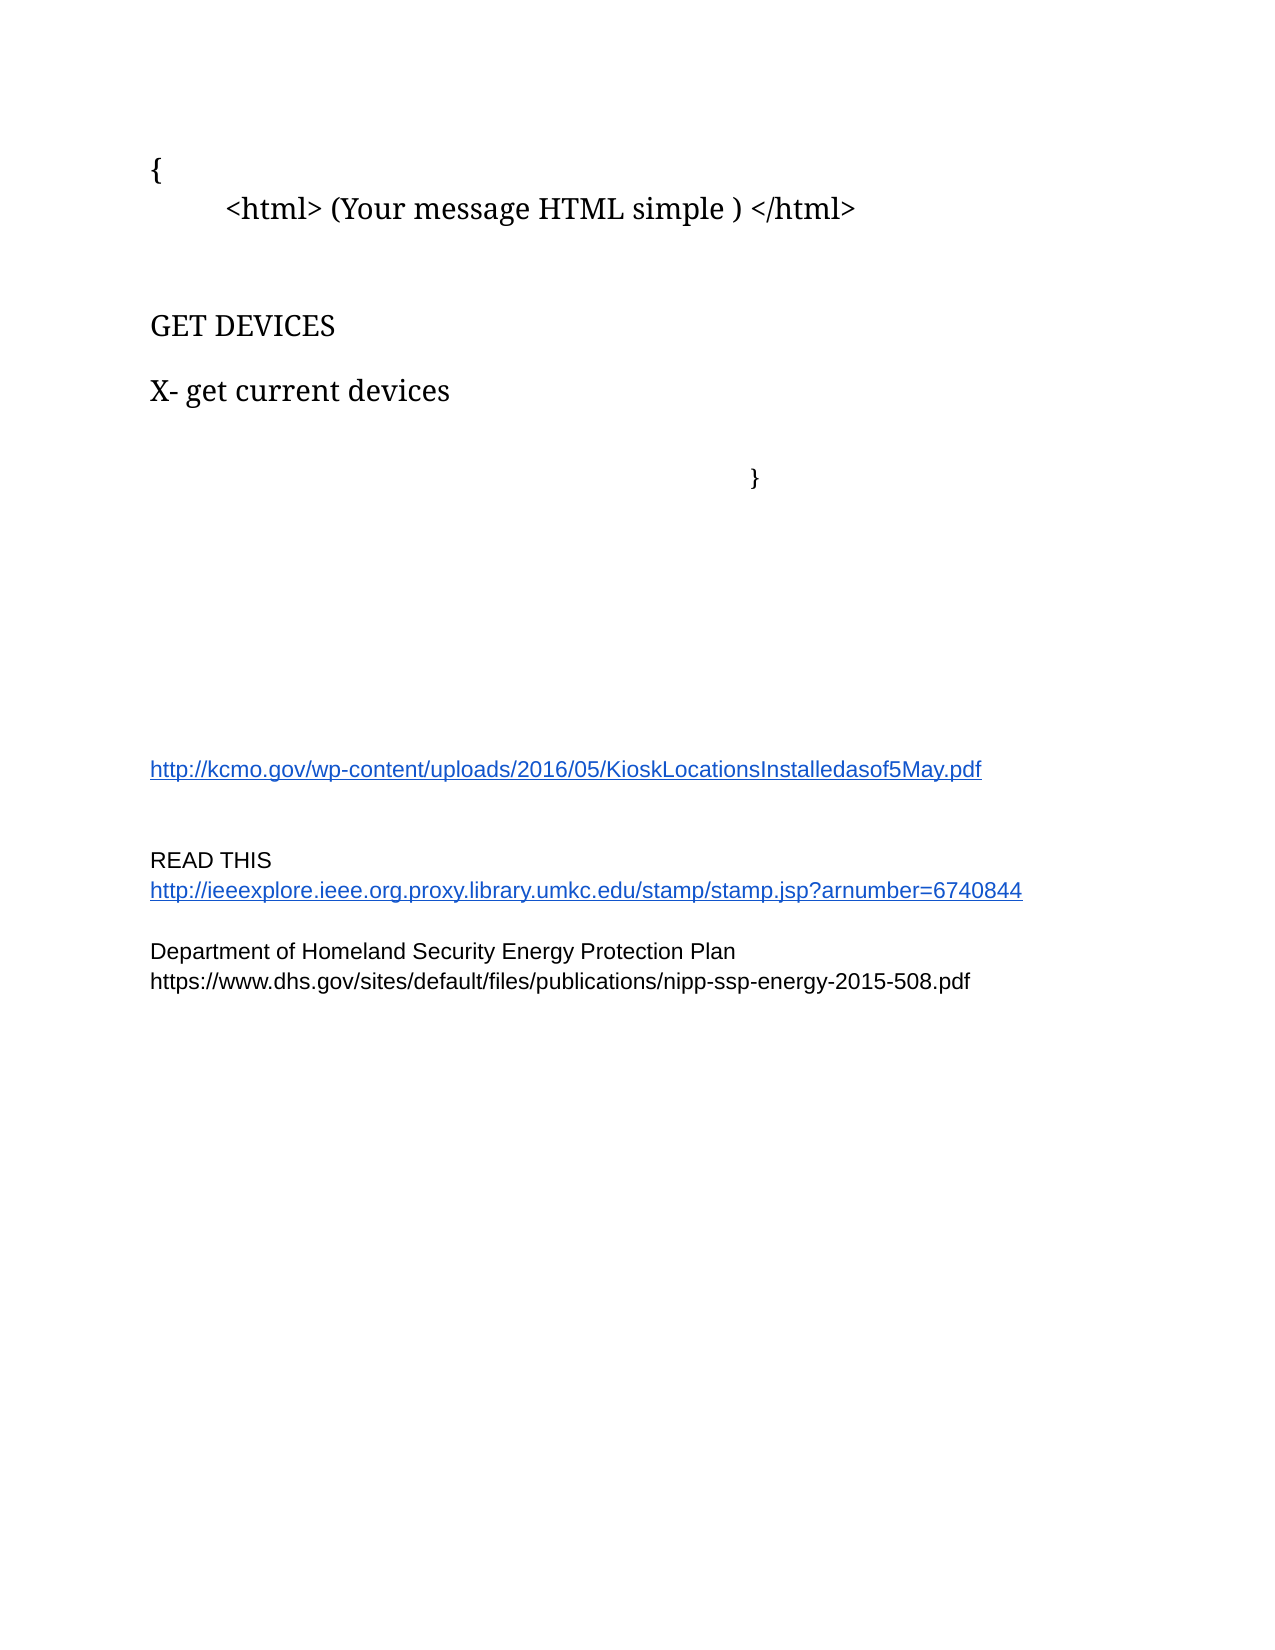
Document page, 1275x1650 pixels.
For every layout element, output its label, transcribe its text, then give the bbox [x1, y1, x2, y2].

text GET DEVICES [150, 306, 1125, 344]
text http://kcmo.gov/wp-content/uploads/2016/05/KioskLocationsInstalledasof5May.pdf [150, 756, 1125, 783]
text Department of Homeland Security Energy Protection Plan [150, 938, 1125, 964]
text X- get current devices [150, 371, 1125, 409]
text http://ieeexplore.ieee.org.proxy.library.umkc.edu/stamp/stamp.jsp?arnumber=6740844 [150, 877, 1125, 903]
text <html> (Your message HTML simple ) </html> [150, 188, 1125, 227]
text https://www.dhs.gov/sites/default/files/publications/nipp-ssp-energy-2015-508.pdf [150, 968, 1125, 994]
text READ THIS [150, 847, 1125, 873]
text } [150, 462, 1125, 492]
text { [150, 150, 1125, 188]
